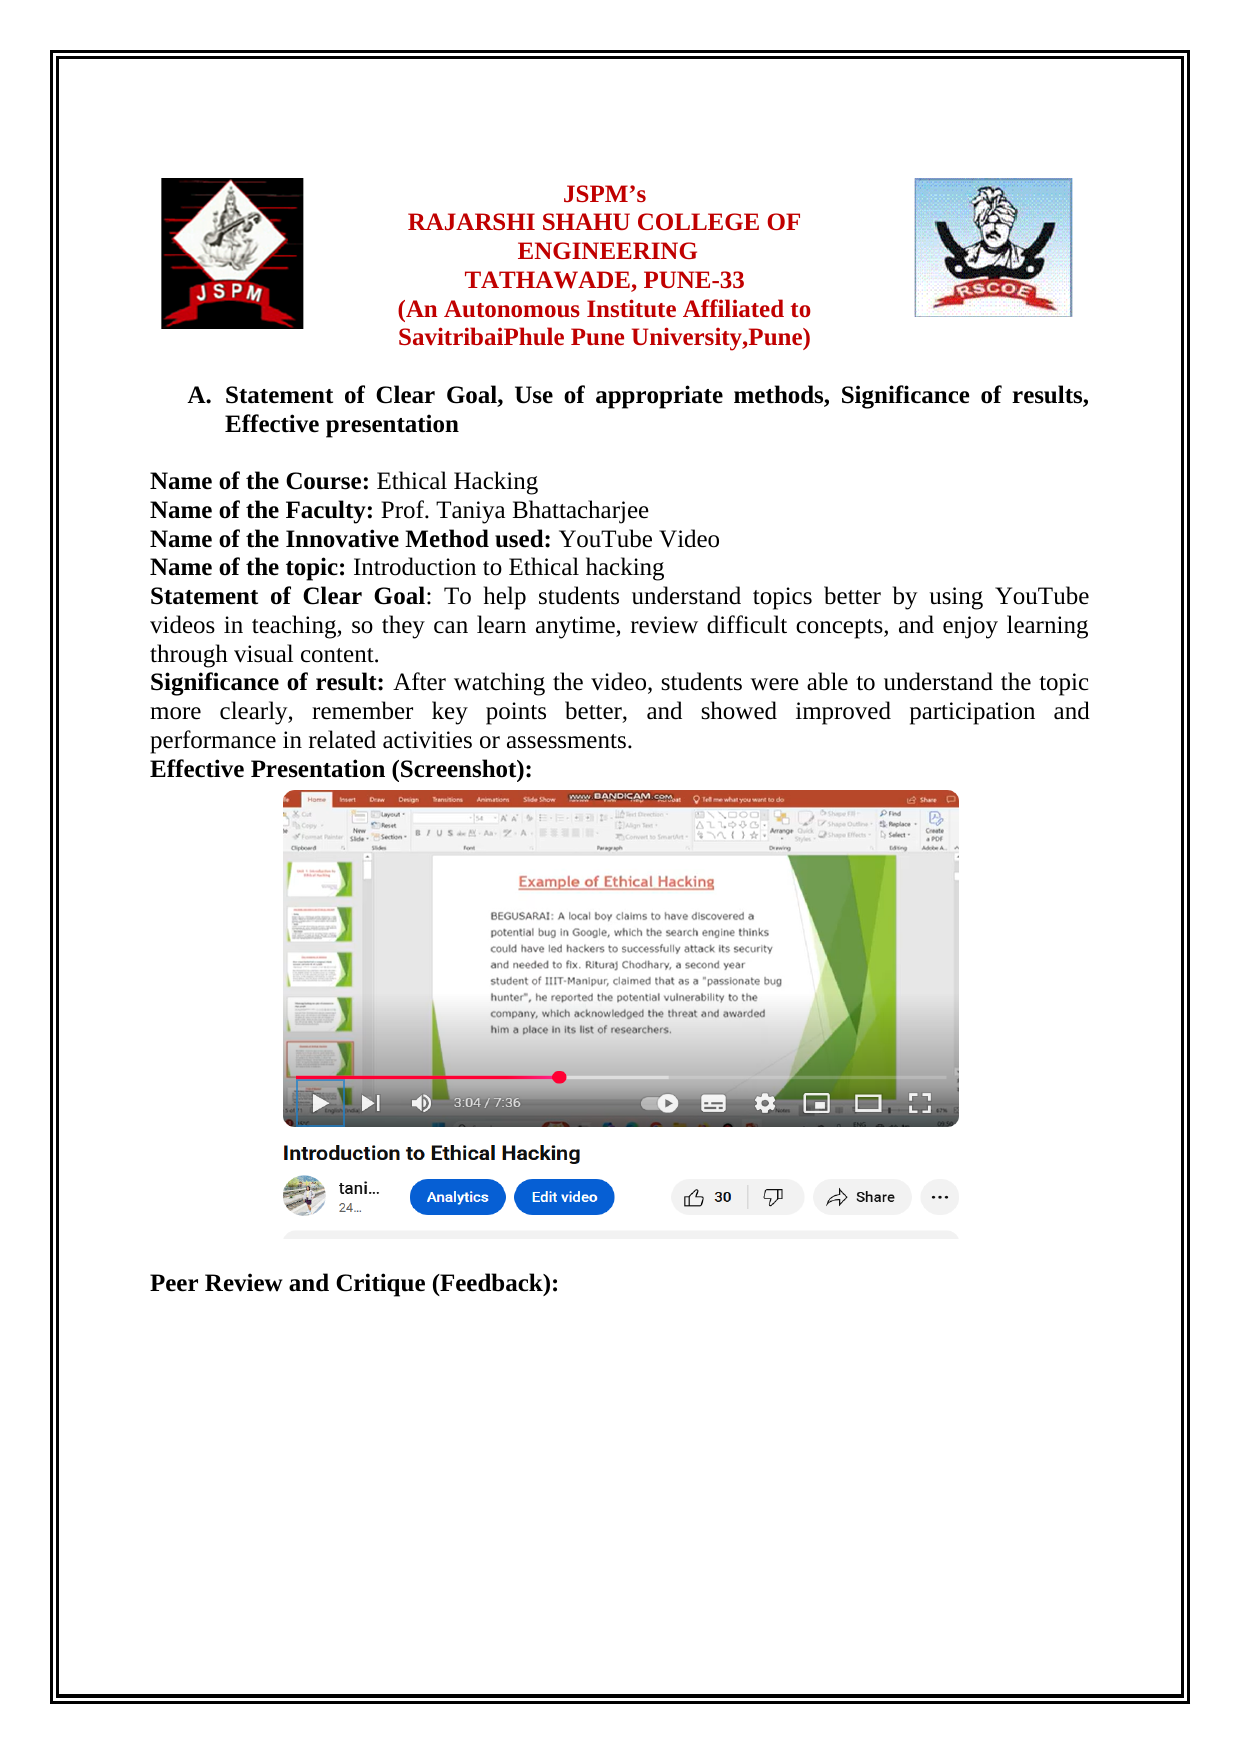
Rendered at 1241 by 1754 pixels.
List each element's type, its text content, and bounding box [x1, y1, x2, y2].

table_header [897, 179, 1090, 351]
text Name of the Faculty: Prof. Taniya Bhattacharjee [150, 495, 1090, 524]
text Name of the Innovative Method used: YouTube Video [150, 524, 1090, 552]
table_header JSPM’s RAJARSHI SHAHU COLLEGE OF ENGINEERING TATHAWADE, PUNE-33 (An Autonomous Institute Affiliated to SavitribaiPhule Pune University,Pune) [315, 179, 897, 351]
text Significance of result: After watching the video, students were able to understand the topic more clearly, remember key points better, and showed improved participation and performance in related activities or assessments. [150, 667, 1090, 754]
text Name of the Course: Ethical Hacking [150, 466, 1090, 495]
text Name of the topic: Introduction to Ethical hacking [150, 552, 1090, 581]
table_header [150, 179, 314, 351]
list Statement of Clear Goal, Use of appropriate methods, Significance of results, Effective presentation [187, 380, 1090, 437]
text Peer Review and Critique (Feedback): [150, 1268, 1090, 1296]
text Effective Presentation (Screenshot): [150, 754, 1090, 782]
text Statement of Clear Goal: To help students understand topics better by using YouTube videos in teaching, so they can learn anytime, review difficult concepts, and enjoy learning through visual content. [150, 581, 1090, 667]
